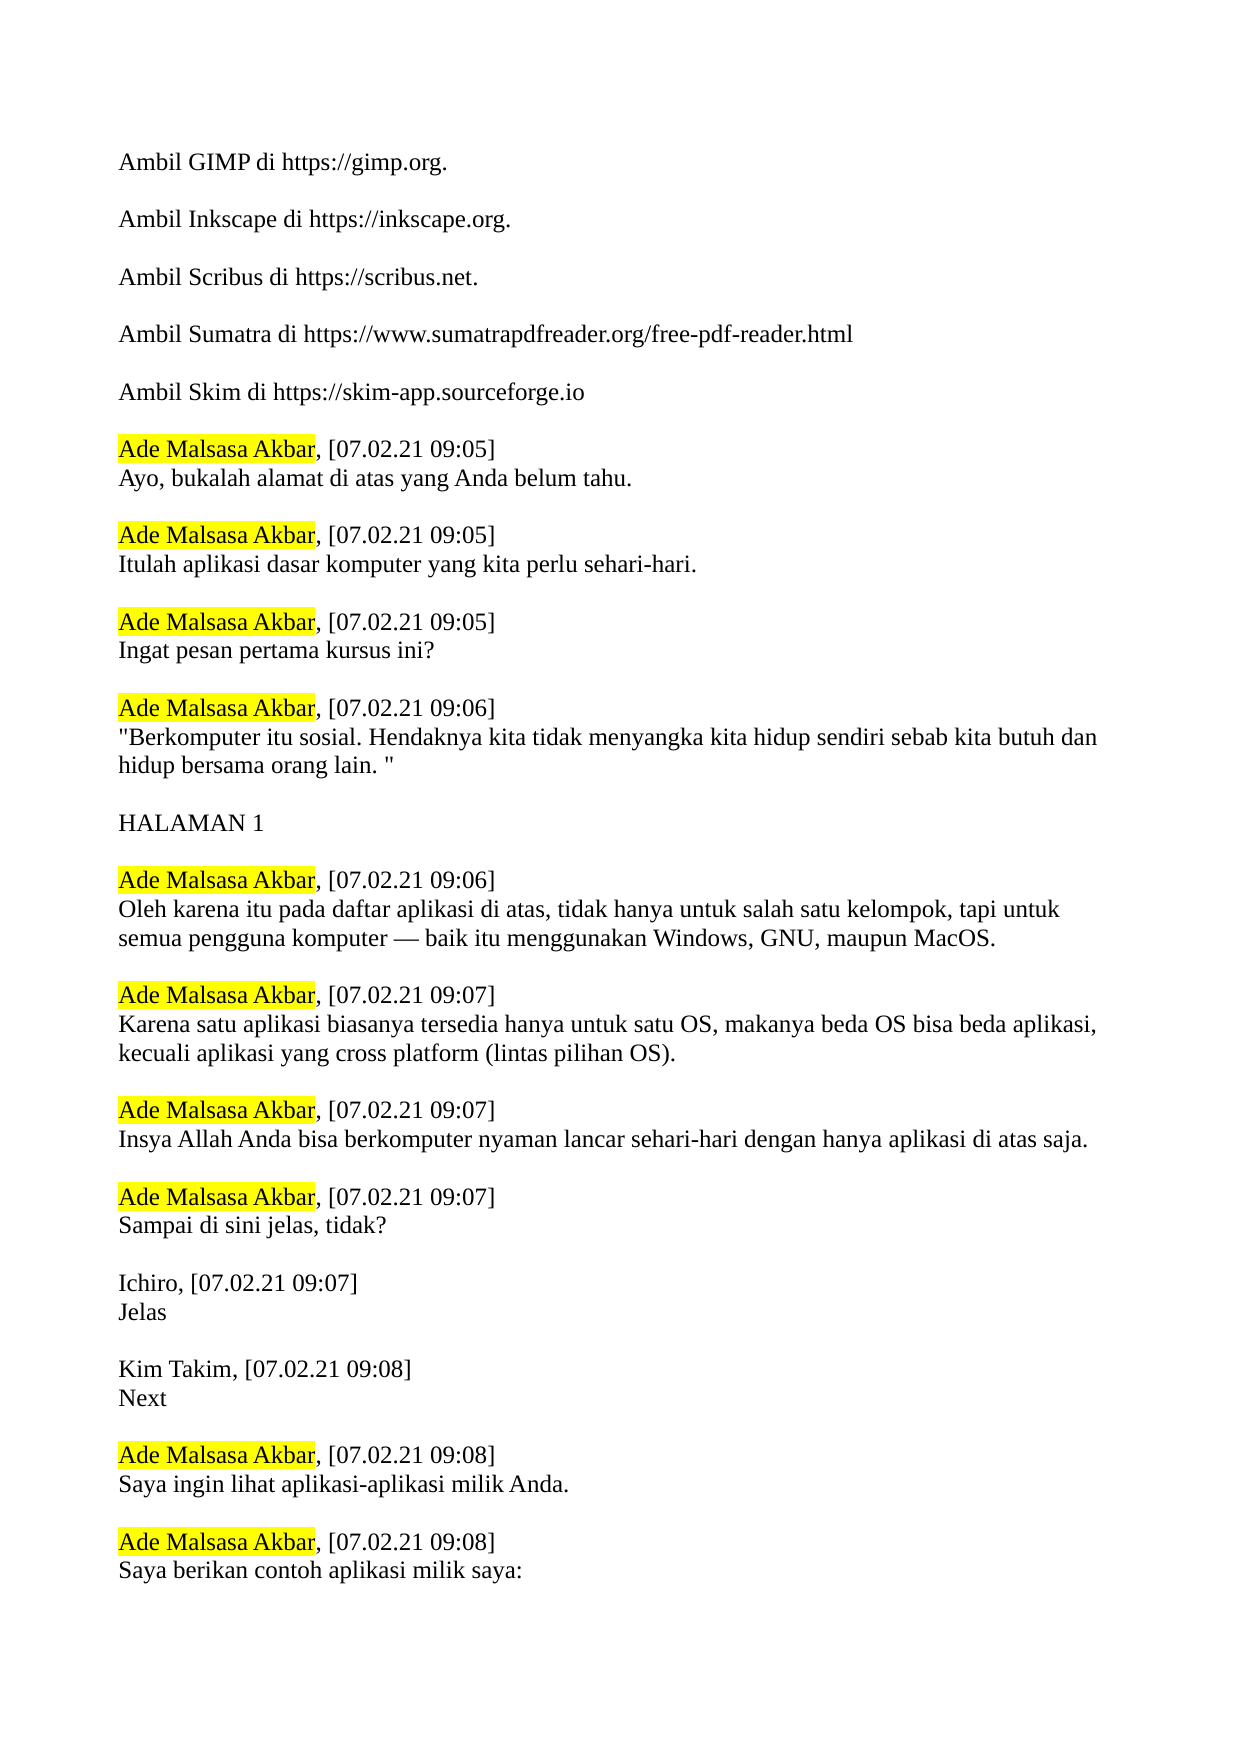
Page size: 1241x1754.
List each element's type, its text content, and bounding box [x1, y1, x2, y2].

text HALAMAN 1 [118, 808, 1122, 837]
text Ade Malsasa Akbar, [07.02.21 09:08] [118, 1441, 1122, 1469]
text Jelas [118, 1297, 1122, 1326]
text Kim Takim, [07.02.21 09:08] [118, 1354, 1122, 1383]
text Ade Malsasa Akbar, [07.02.21 09:05] [118, 434, 1122, 463]
text Next [118, 1383, 1122, 1412]
text Ambil Scribus di https://scribus.net. [118, 262, 1122, 291]
text Ambil Skim di https://skim-app.sourceforge.io [118, 377, 1122, 406]
text Ade Malsasa Akbar, [07.02.21 09:07] [118, 981, 1122, 1009]
text Saya berikan contoh aplikasi milik saya: [118, 1556, 1122, 1584]
text Ichiro, [07.02.21 09:07] [118, 1268, 1122, 1297]
text "Berkomputer itu sosial. Hendaknya kita tidak menyangka kita hidup sendiri sebab kita butuh dan hidup bersama orang lain. " [118, 722, 1122, 779]
text Sampai di sini jelas, tidak? [118, 1211, 1122, 1239]
text Ade Malsasa Akbar, [07.02.21 09:05] [118, 607, 1122, 636]
text Ade Malsasa Akbar, [07.02.21 09:08] [118, 1527, 1122, 1556]
text Oleh karena itu pada daftar aplikasi di atas, tidak hanya untuk salah satu kelompok, tapi untuk semua pengguna komputer — baik itu menggunakan Windows, GNU, maupun MacOS. [118, 894, 1122, 952]
text Itulah aplikasi dasar komputer yang kita perlu sehari-hari. [118, 549, 1122, 578]
text Ade Malsasa Akbar, [07.02.21 09:07] [118, 1182, 1122, 1211]
text Ade Malsasa Akbar, [07.02.21 09:06] [118, 693, 1122, 722]
text Ambil GIMP di https://gimp.org. [118, 147, 1122, 176]
text Ade Malsasa Akbar, [07.02.21 09:06] [118, 866, 1122, 894]
text Ambil Sumatra di https://www.sumatrapdfreader.org/free-pdf-reader.html [118, 319, 1122, 348]
text Insya Allah Anda bisa berkomputer nyaman lancar sehari-hari dengan hanya aplikasi di atas saja. [118, 1124, 1122, 1153]
text Karena satu aplikasi biasanya tersedia hanya untuk satu OS, makanya beda OS bisa beda aplikasi, kecuali aplikasi yang cross platform (lintas pilihan OS). [118, 1009, 1122, 1067]
text Ingat pesan pertama kursus ini? [118, 636, 1122, 664]
text Ade Malsasa Akbar, [07.02.21 09:07] [118, 1096, 1122, 1124]
text Saya ingin lihat aplikasi-aplikasi milik Anda. [118, 1469, 1122, 1498]
text Ayo, bukalah alamat di atas yang Anda belum tahu. [118, 463, 1122, 492]
text Ambil Inkscape di https://inkscape.org. [118, 204, 1122, 233]
text Ade Malsasa Akbar, [07.02.21 09:05] [118, 521, 1122, 549]
